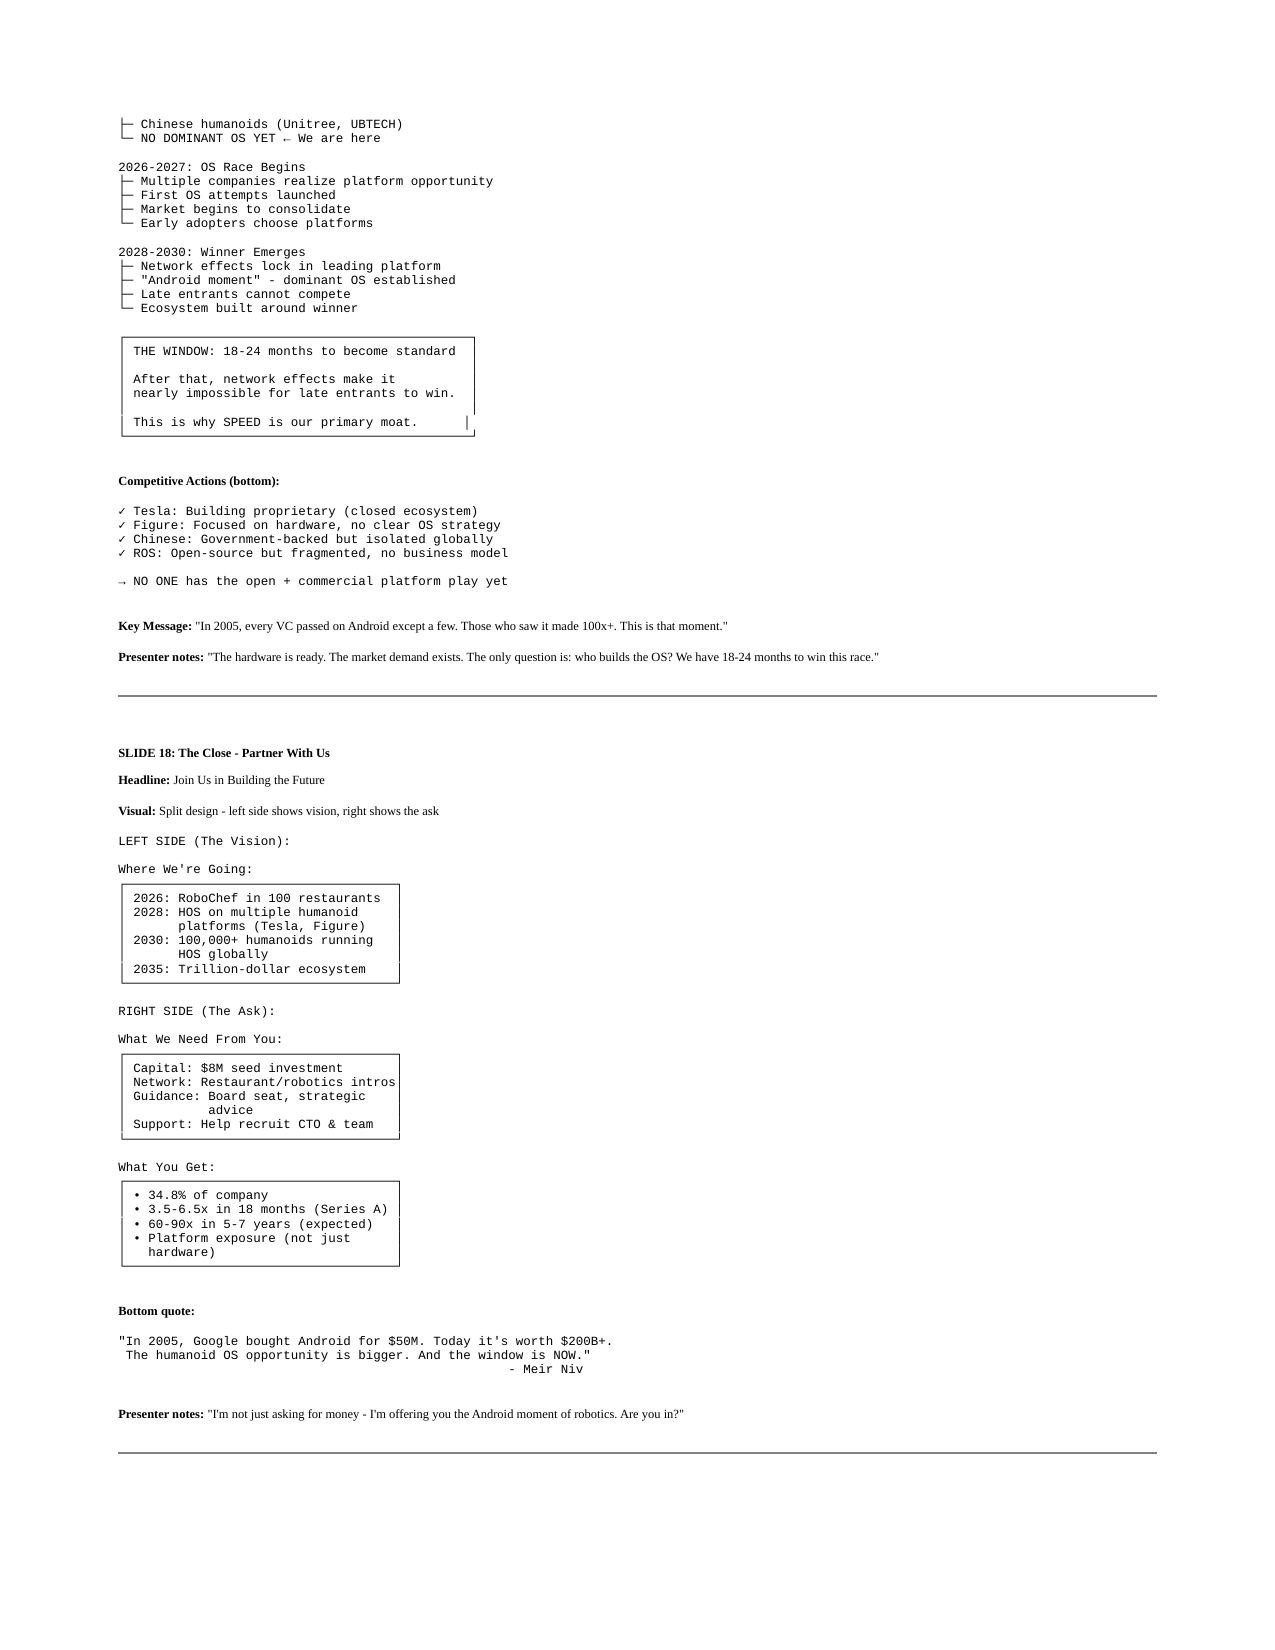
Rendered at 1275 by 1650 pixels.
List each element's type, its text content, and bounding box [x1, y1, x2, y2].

text │ 2026: RoboChef in 100 restaurants │ [122, 892, 398, 906]
text │ platforms (Tesla, Figure) │ [399, 920, 1157, 934]
text └────────────────────────────────────┘ [118, 1260, 1157, 1274]
text │ nearly impossible for late entrants to win. │ [474, 387, 1157, 401]
text └────────────────────────────────────┘ [118, 977, 1157, 991]
text └─ Ecosystem built around winner [118, 302, 1157, 316]
text │ • Platform exposure (not just │ [399, 1232, 1157, 1246]
text │ • Platform exposure (not just │ [122, 1232, 398, 1246]
text └─ Early adopters choose platforms [118, 217, 1157, 231]
text │ This is why SPEED is our primary moat. │ [467, 416, 1157, 430]
text │ • 34.8% of company │ [122, 1189, 398, 1203]
text │ • 60-90x in 5-7 years (expected) │ [122, 1218, 398, 1232]
text └────────────────────────────────────┘ [118, 1133, 1157, 1147]
text │ Capital: $8M seed investment │ [122, 1062, 398, 1076]
text │ │ [474, 359, 1157, 373]
text LEFT SIDE (The Vision): [118, 835, 1157, 849]
text ┌────────────────────────────────────┐ [118, 1048, 1157, 1062]
text Key Message: "In 2005, every VC passed on Android except a few. Those who saw it made 100x+. This is that moment." [118, 619, 1157, 633]
text ├─ Market begins to consolidate [122, 203, 1157, 217]
text ├─ Network effects lock in leading platform [122, 260, 1157, 274]
text What We Need From You: [118, 1033, 1157, 1048]
text │ advice │ [122, 1104, 398, 1118]
text ├─ "Android moment" - dominant OS established [122, 274, 1157, 288]
text │ THE WINDOW: 18-24 months to become standard │ [122, 345, 473, 359]
text │ 2028: HOS on multiple humanoid │ [122, 906, 398, 920]
text │ • 60-90x in 5-7 years (expected) │ [399, 1218, 1157, 1232]
text │ Capital: $8M seed investment │ [399, 1062, 1157, 1076]
text "In 2005, Google bought Android for $50M. Today it's worth $200B+. [118, 1335, 1157, 1349]
text What You Get: [118, 1161, 1157, 1175]
text ✓ Figure: Focused on hardware, no clear OS strategy [118, 519, 1157, 533]
text │ 2035: Trillion-dollar ecosystem │ [399, 963, 1157, 977]
text │ Network: Restaurant/robotics intros│ [122, 1076, 398, 1090]
text │ │ [122, 359, 473, 373]
text ✓ Tesla: Building proprietary (closed ecosystem) [118, 504, 1157, 519]
text ┌────────────────────────────────────┐ [118, 878, 1157, 892]
text ┌────────────────────────────────────┐ [118, 1175, 1157, 1189]
text ├─ Late entrants cannot compete [122, 288, 1157, 302]
text 2026-2027: OS Race Begins [118, 161, 1157, 175]
text Visual: Split design - left side shows vision, right shows the ask [118, 804, 1157, 818]
text The humanoid OS opportunity is bigger. And the window is NOW." [118, 1349, 1157, 1363]
text └──────────────────────────────────────────────┘ [118, 430, 1157, 444]
text │ Network: Restaurant/robotics intros│ [399, 1076, 1157, 1090]
text │ This is why SPEED is our primary moat. │ [122, 416, 466, 430]
text │ After that, network effects make it │ [122, 373, 473, 387]
text └─ NO DOMINANT OS YET ← We are here [118, 132, 1157, 146]
text ├─ First OS attempts launched [122, 189, 1157, 203]
text ├─ Multiple companies realize platform opportunity [122, 175, 1157, 189]
text │ hardware) │ [122, 1246, 398, 1260]
text Presenter notes: "The hardware is ready. The market demand exists. The only question is: who builds the OS? We have 18-24 months to win this race." [118, 650, 1157, 664]
text │ Guidance: Board seat, strategic │ [399, 1090, 1157, 1104]
text ┌──────────────────────────────────────────────┐ [118, 331, 1157, 345]
text │ 2030: 100,000+ humanoids running │ [399, 934, 1157, 948]
text │ Support: Help recruit CTO & team │ [118, 1118, 1157, 1133]
text Competitive Actions (bottom): [118, 473, 1157, 488]
text ├─ Chinese humanoids (Unitree, UBTECH) [122, 118, 1157, 132]
text │ 2028: HOS on multiple humanoid │ [399, 906, 1157, 920]
subtitle SLIDE 18: The Close - Partner With Us [118, 746, 1157, 761]
text │ hardware) │ [399, 1246, 1157, 1260]
text ✓ ROS: Open-source but fragmented, no business model [118, 547, 1157, 561]
text Bottom quote: [118, 1304, 1157, 1318]
text │ HOS globally │ [118, 948, 1157, 963]
text │ platforms (Tesla, Figure) │ [122, 920, 398, 934]
text │ 2030: 100,000+ humanoids running │ [122, 934, 398, 948]
text │ THE WINDOW: 18-24 months to become standard │ [474, 345, 1157, 359]
text │ 2035: Trillion-dollar ecosystem │ [122, 963, 398, 977]
text │ advice │ [399, 1104, 1157, 1118]
text 2028-2030: Winner Emerges [118, 246, 1157, 260]
text Where We're Going: [118, 863, 1157, 878]
text │ │ [118, 401, 1157, 416]
text │ • 3.5-6.5x in 18 months (Series A) │ [118, 1203, 1157, 1218]
text │ 2026: RoboChef in 100 restaurants │ [399, 892, 1157, 906]
text → NO ONE has the open + commercial platform play yet [118, 575, 1157, 589]
text │ Guidance: Board seat, strategic │ [122, 1090, 398, 1104]
text │ nearly impossible for late entrants to win. │ [122, 387, 473, 401]
text Presenter notes: "I'm not just asking for money - I'm offering you the Android moment of robotics. Are you in?" [118, 1407, 1157, 1421]
text ✓ Chinese: Government-backed but isolated globally [118, 533, 1157, 547]
text │ • 34.8% of company │ [399, 1189, 1157, 1203]
text - Meir Niv [118, 1363, 1157, 1377]
text │ After that, network effects make it │ [474, 373, 1157, 387]
text Headline: Join Us in Building the Future [118, 773, 1157, 787]
text RIGHT SIDE (The Ask): [118, 1005, 1157, 1019]
